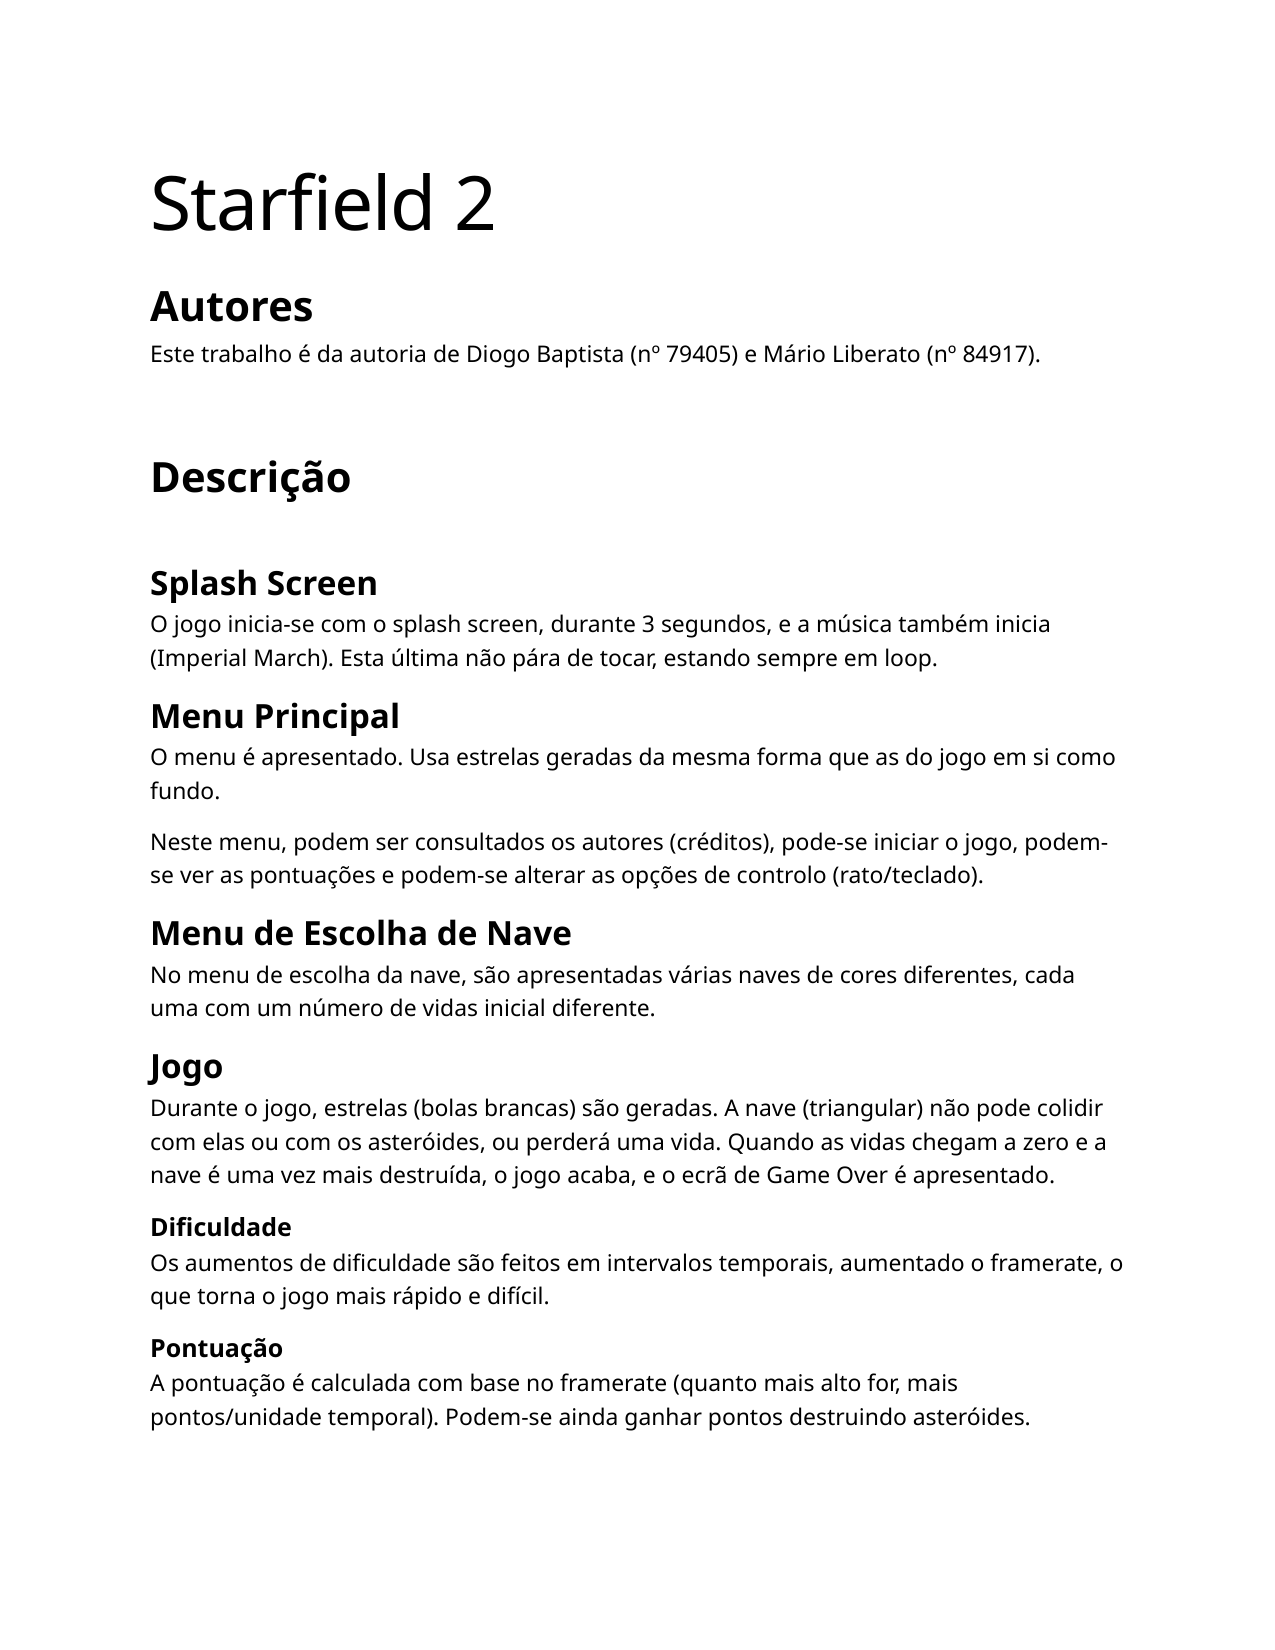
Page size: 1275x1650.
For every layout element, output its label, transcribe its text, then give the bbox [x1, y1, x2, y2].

text O jogo inicia-se com o splash screen, durante 3 segundos, e a música também inicia (Imperial March). Esta última não pára de tocar, estando sempre em loop. [150, 608, 1125, 673]
subtitle Pontuação [150, 1331, 1125, 1365]
text Os aumentos de dificuldade são feitos em intervalos temporais, aumentado o framerate, o que torna o jogo mais rápido e difícil. [150, 1246, 1125, 1311]
text A pontuação é calculada com base no framerate (quanto mais alto for, mais pontos/unidade temporal). Podem-se ainda ganhar pontos destruindo asteróides. [150, 1367, 1125, 1432]
text Neste menu, podem ser consultados os autores (créditos), pode-se iniciar o jogo, podem-se ver as pontuações e podem-se alterar as opções de controlo (rato/teclado). [150, 826, 1125, 891]
subtitle Autores [150, 277, 1125, 334]
text Durante o jogo, estrelas (bolas brancas) são geradas. A nave (triangular) não pode colidir com elas ou com os asteróides, ou perderá uma vida. Quando as vidas chegam a zero e a nave é uma vez mais destruída, o jogo acaba, e o ecrã de Game Over é apresentado. [150, 1092, 1125, 1191]
subtitle Descrição [150, 448, 1125, 504]
subtitle Menu Principal [150, 692, 1125, 738]
subtitle Menu de Escolha de Nave [150, 910, 1125, 955]
text Este trabalho é da autoria de Diogo Baptista (nº 79405) e Mário Liberato (nº 84917). [150, 338, 1125, 370]
subtitle Dificuldade [150, 1210, 1125, 1244]
text No menu de escolha da nave, são apresentadas várias naves de cores diferentes, cada uma com um número de vidas inicial diferente. [150, 959, 1125, 1024]
title Starfield 2 [150, 150, 1125, 252]
text O menu é apresentado. Usa estrelas geradas da mesma forma que as do jogo em si como fundo. [150, 741, 1125, 806]
subtitle Jogo [150, 1043, 1125, 1088]
subtitle Splash Screen [150, 559, 1125, 605]
